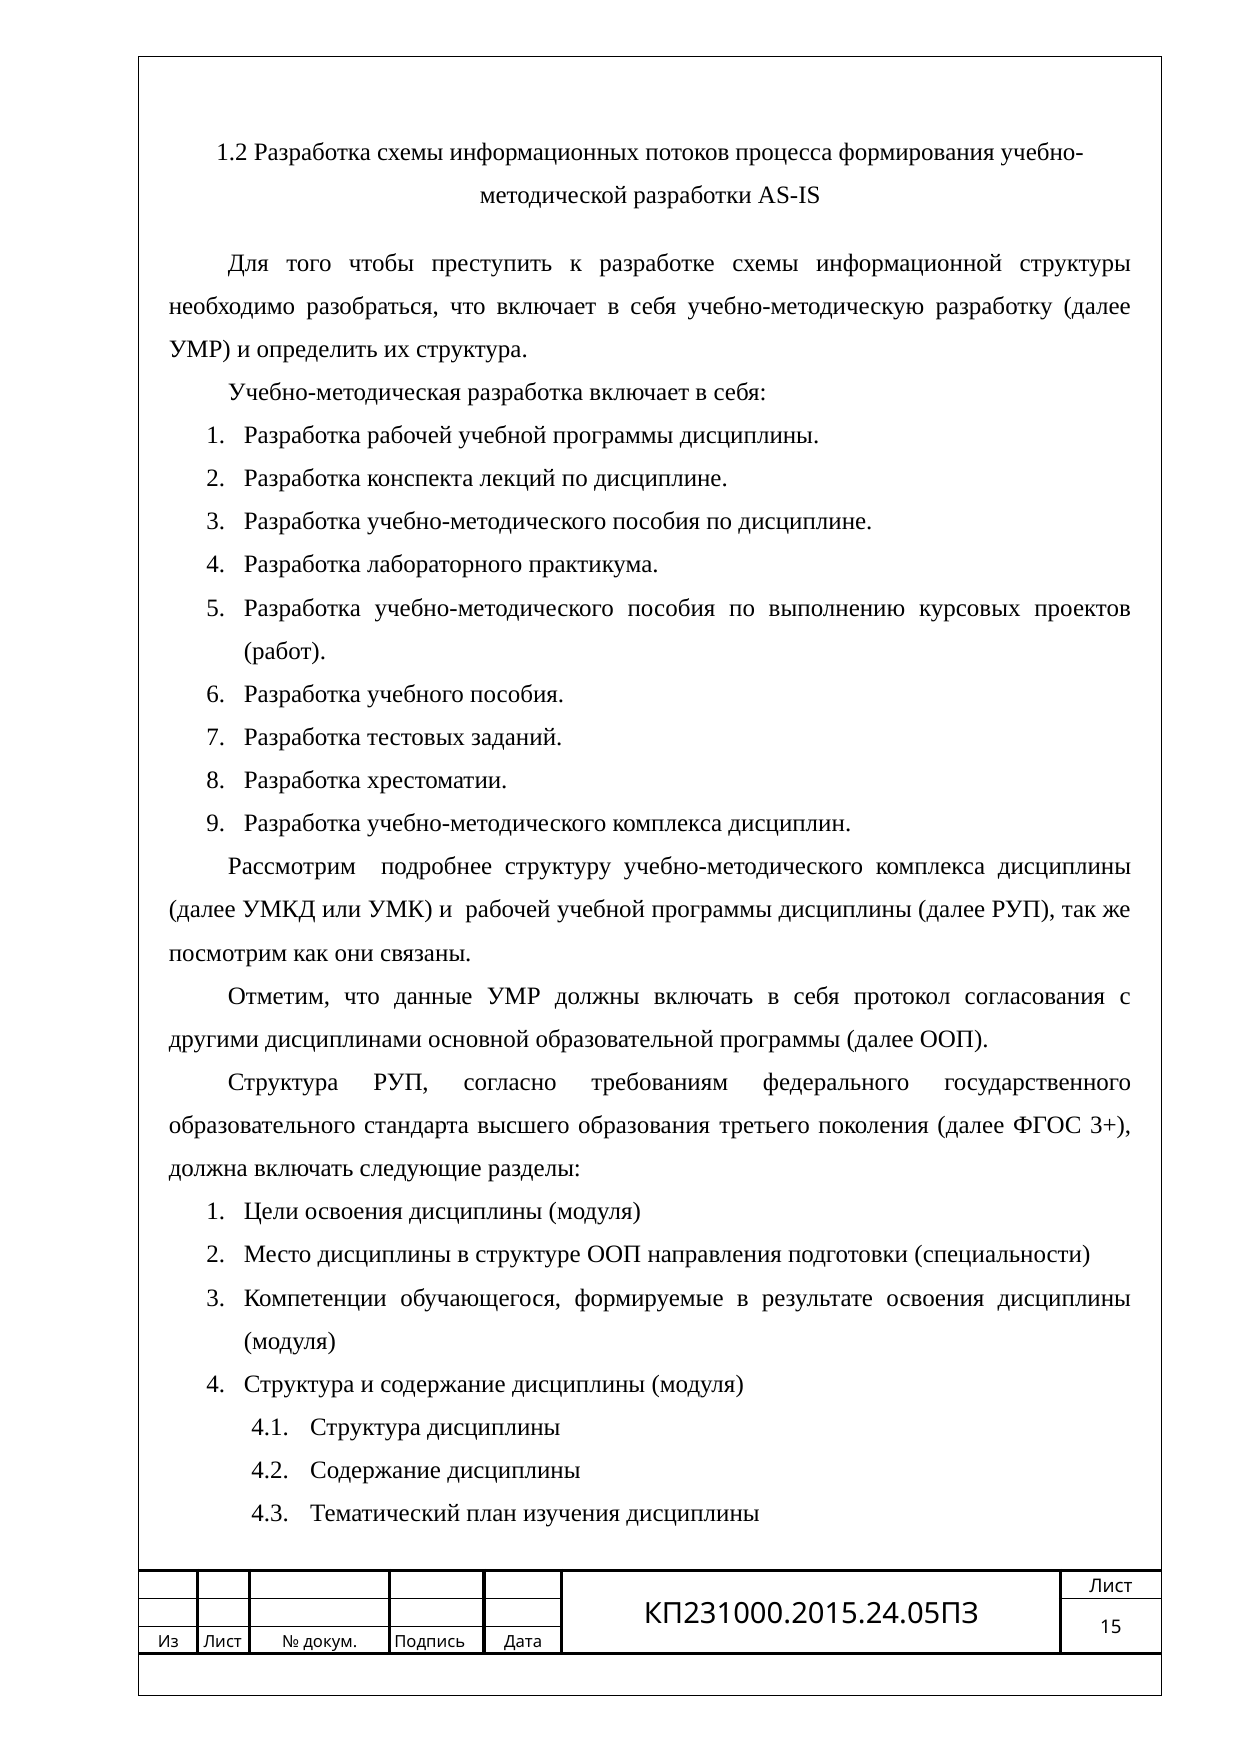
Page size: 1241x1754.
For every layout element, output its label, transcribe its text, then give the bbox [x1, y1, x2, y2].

list Место дисциплины в структуре ООП направления подготовки (специальности) [206, 1239, 1132, 1268]
text Учебно-методическая разработка включает в себя: [168, 377, 1132, 406]
list Разработка лабораторного практикума. [206, 549, 1132, 578]
list Разработка тестовых заданий. [206, 722, 1132, 751]
list Разработка хрестоматии. [206, 765, 1132, 794]
list Разработка рабочей учебной программы дисциплины. [206, 420, 1132, 449]
text Рассмотрим подробнее структуру учебно-методического комплекса дисциплины (далее УМКД или УМК) и рабочей учебной программы дисциплины (далее РУП), так же посмотрим как они связаны. [168, 851, 1132, 966]
subtitle 1.2 Разработка схемы информационных потоков процесса формирования учебно-методической разработки AS-IS [168, 137, 1132, 208]
list Разработка учебно-методического пособия по дисциплине. [206, 506, 1132, 535]
list Разработка учебно-методического пособия по выполнению курсовых проектов (работ). [206, 593, 1132, 664]
list Разработка учебно-методического комплекса дисциплин. [206, 808, 1132, 837]
list Разработка конспекта лекций по дисциплине. [206, 463, 1132, 492]
list Разработка учебного пособия. [206, 679, 1132, 708]
text Отметим, что данные УМР должны включать в себя протокол согласования с другими дисциплинами основной образовательной программы (далее ООП). [168, 981, 1132, 1053]
list Содержание дисциплины [251, 1455, 1132, 1484]
text Структура РУП, согласно требованиям федерального государственного образовательного стандарта высшего образования третьего поколения (далее ФГОС 3+), должна включать следующие разделы: [168, 1067, 1132, 1182]
list Тематический план изучения дисциплины [251, 1498, 1132, 1527]
list Цели освоения дисциплины (модуля) [206, 1196, 1132, 1225]
list Компетенции обучающегося, формируемые в результате освоения дисциплины (модуля) [206, 1283, 1132, 1354]
list Структура дисциплины [251, 1412, 1132, 1441]
text Для того чтобы преступить к разработке схемы информационной структуры необходимо разобраться, что включает в себя учебно-методическую разработку (далее УМР) и определить их структура. [168, 248, 1132, 363]
list Структура и содержание дисциплины (модуля) [206, 1369, 1132, 1398]
